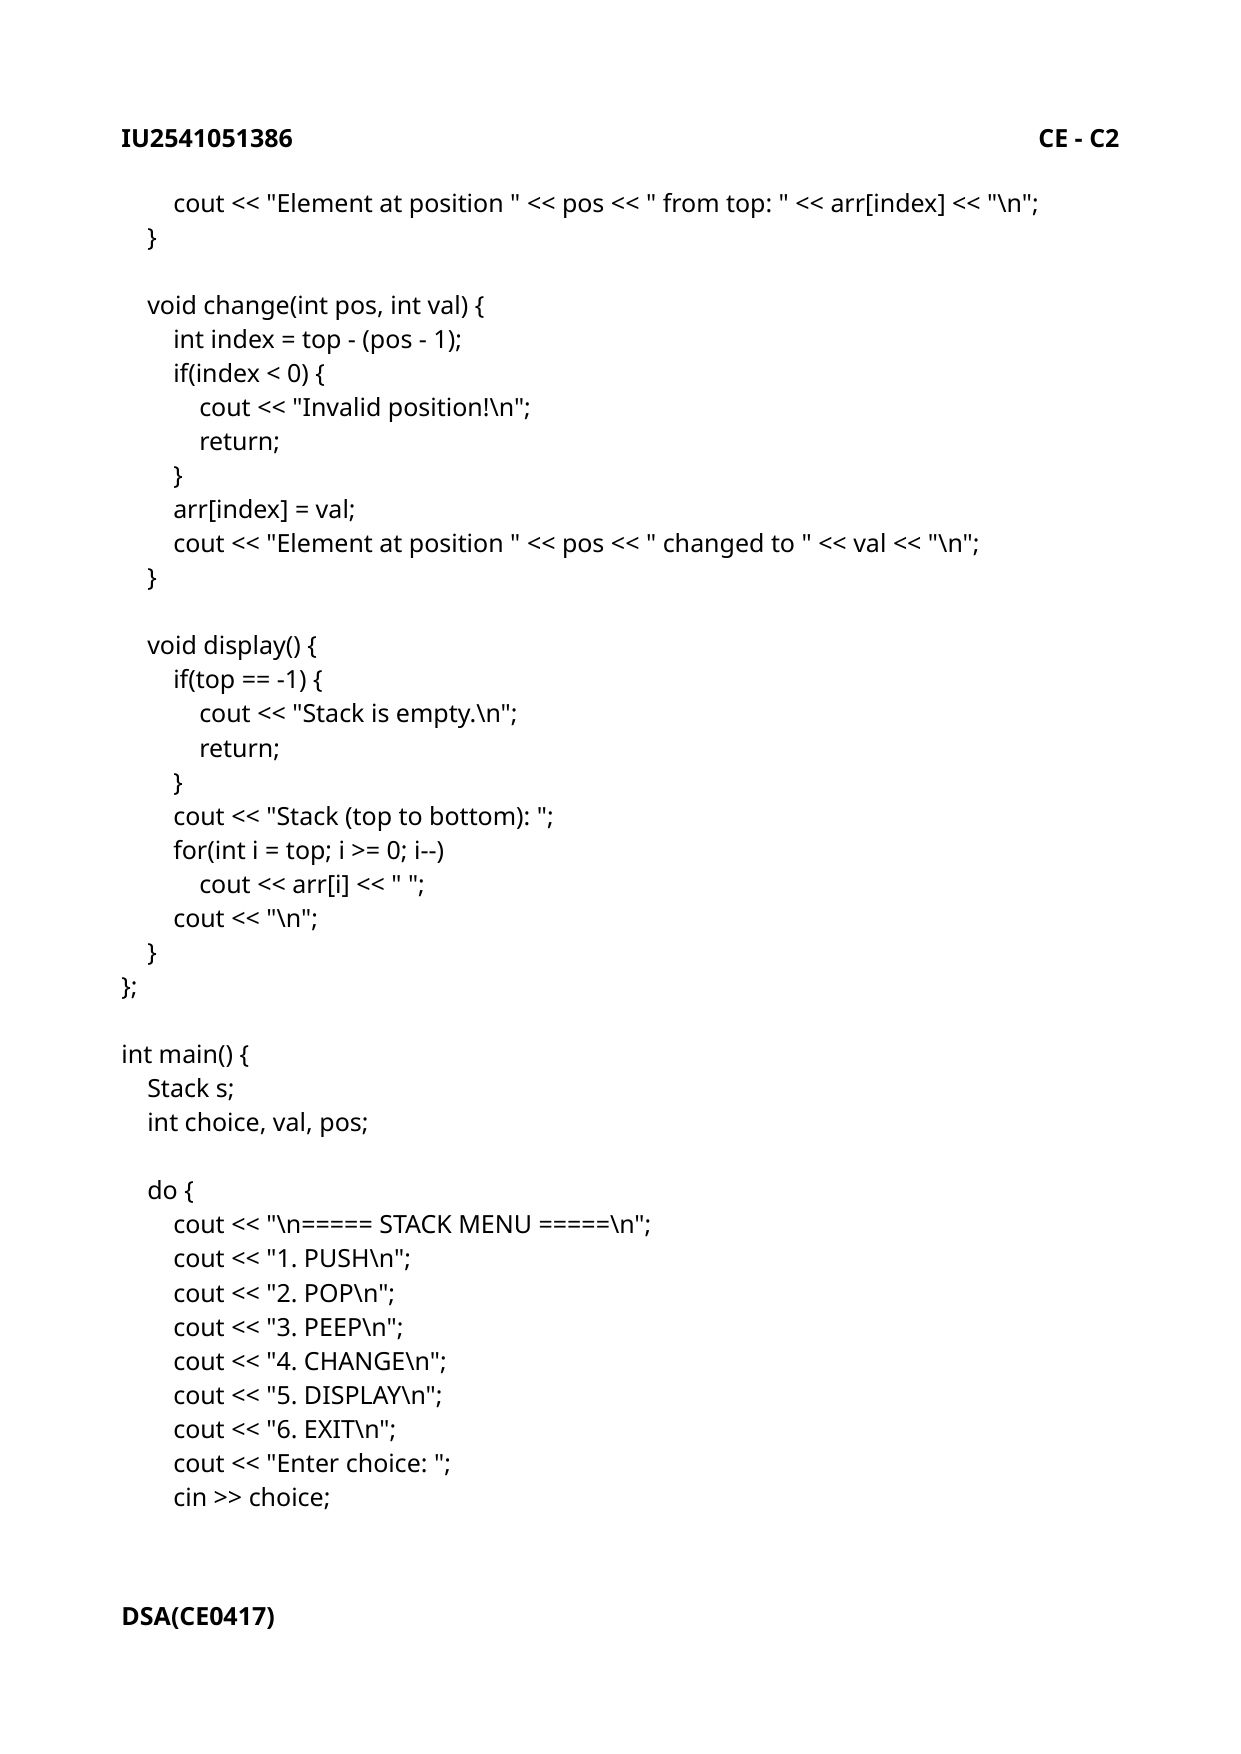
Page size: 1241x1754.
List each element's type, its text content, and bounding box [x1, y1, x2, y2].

text cout << "4. CHANGE\n"; [121, 1343, 1119, 1377]
text cout << "3. PEEP\n"; [121, 1309, 1119, 1343]
text cout << "Stack (top to bottom): "; [121, 798, 1119, 832]
text Stack s; [121, 1071, 1119, 1105]
text cout << "5. DISPLAY\n"; [121, 1377, 1119, 1411]
text cout << "\n"; [121, 901, 1119, 934]
text } [121, 458, 1119, 492]
text cout << arr[i] << " "; [121, 866, 1119, 901]
text cout << "\n===== STACK MENU =====\n"; [121, 1207, 1119, 1241]
text return; [121, 424, 1119, 458]
text cin >> choice; [121, 1479, 1119, 1514]
text for(int i = top; i >= 0; i--) [121, 832, 1119, 866]
text cout << "Element at position " << pos << " from top: " << arr[index] << "\n"; [121, 185, 1119, 219]
text arr[index] = val; [121, 492, 1119, 526]
text cout << "Invalid position!\n"; [121, 389, 1119, 424]
text void display() { [121, 628, 1119, 662]
text int choice, val, pos; [121, 1105, 1119, 1139]
text } [121, 764, 1119, 798]
text cout << "Enter choice: "; [121, 1446, 1119, 1479]
text if(index < 0) { [121, 356, 1119, 389]
text cout << "6. EXIT\n"; [121, 1411, 1119, 1446]
text } [121, 219, 1119, 253]
text do { [121, 1173, 1119, 1207]
text void change(int pos, int val) { [121, 287, 1119, 321]
text } [121, 934, 1119, 969]
text cout << "Element at position " << pos << " changed to " << val << "\n"; [121, 526, 1119, 560]
text cout << "Stack is empty.\n"; [121, 696, 1119, 730]
text int main() { [121, 1037, 1119, 1071]
text int index = top - (pos - 1); [121, 321, 1119, 356]
text if(top == -1) { [121, 662, 1119, 696]
text return; [121, 730, 1119, 764]
text } [121, 560, 1119, 594]
text cout << "2. POP\n"; [121, 1275, 1119, 1309]
text }; [121, 969, 1119, 1003]
text cout << "1. PUSH\n"; [121, 1241, 1119, 1275]
